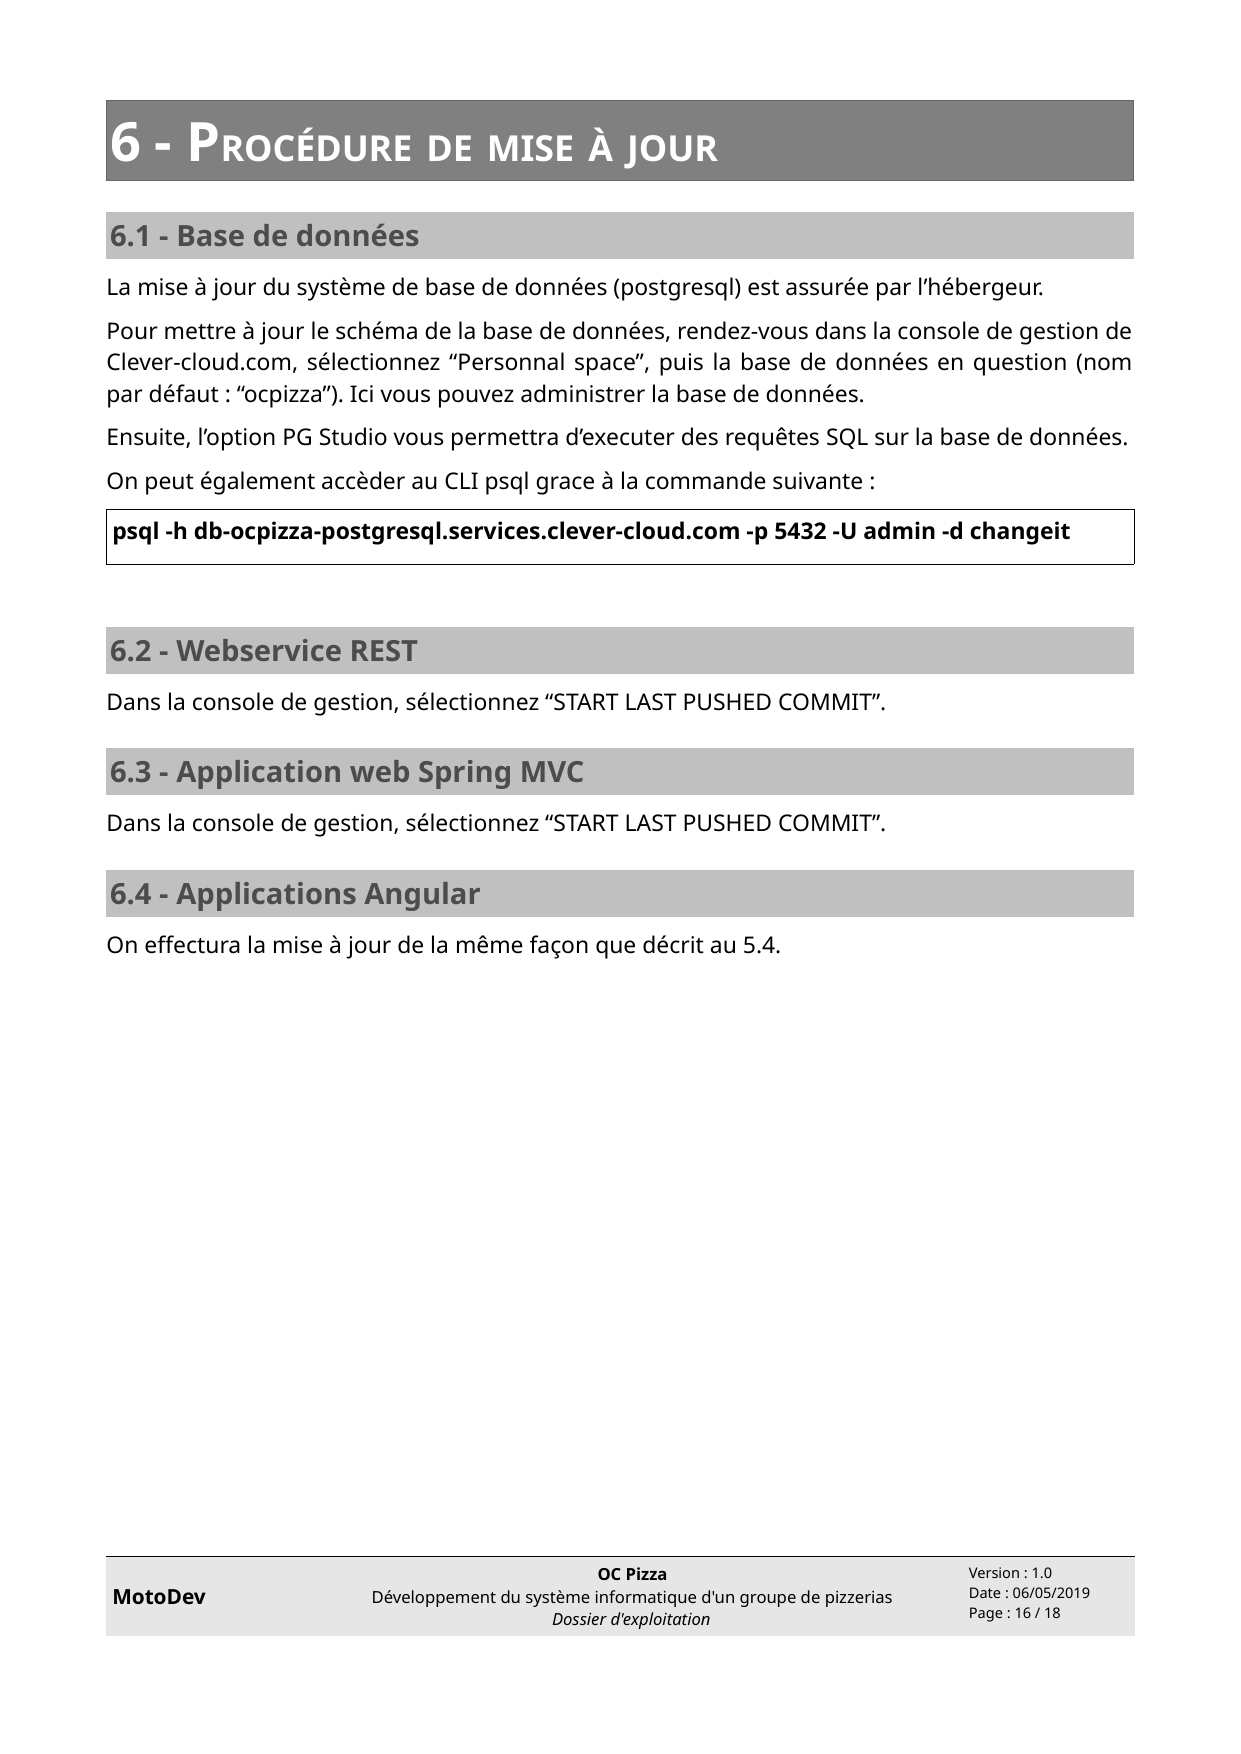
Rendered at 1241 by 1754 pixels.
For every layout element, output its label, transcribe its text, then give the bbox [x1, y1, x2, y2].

subtitle Base de données [107, 213, 1133, 258]
text La mise à jour du système de base de données (postgresql) est assurée par l’hébergeur. [106, 271, 1134, 302]
subtitle Procédure de mise à jour [107, 101, 1133, 180]
subtitle Application web Spring MVC [107, 749, 1133, 794]
subtitle Applications Angular [107, 871, 1133, 916]
text Pour mettre à jour le schéma de la base de données, rendez-vous dans la console de gestion de Clever-cloud.com, sélectionnez “Personnal space”, puis la base de données en question (nom par défaut : “ocpizza”). Ici vous pouvez administrer la base de données. [106, 315, 1134, 409]
text On peut également accèder au CLI psql grace à la commande suivante : [106, 465, 1134, 496]
text On effectura la mise à jour de la même façon que décrit au 5.4. [106, 929, 1134, 960]
subtitle Webservice REST [107, 628, 1133, 673]
table_header psql -h db-ocpizza-postgresql.services.clever-cloud.com -p 5432 -U admin -d changeit [107, 510, 1134, 564]
text Ensuite, l’option PG Studio vous permettra d’executer des requêtes SQL sur la base de données. [106, 421, 1134, 452]
text Dans la console de gestion, sélectionnez “START LAST PUSHED COMMIT”. [106, 686, 1134, 717]
text Dans la console de gestion, sélectionnez “START LAST PUSHED COMMIT”. [106, 807, 1134, 838]
